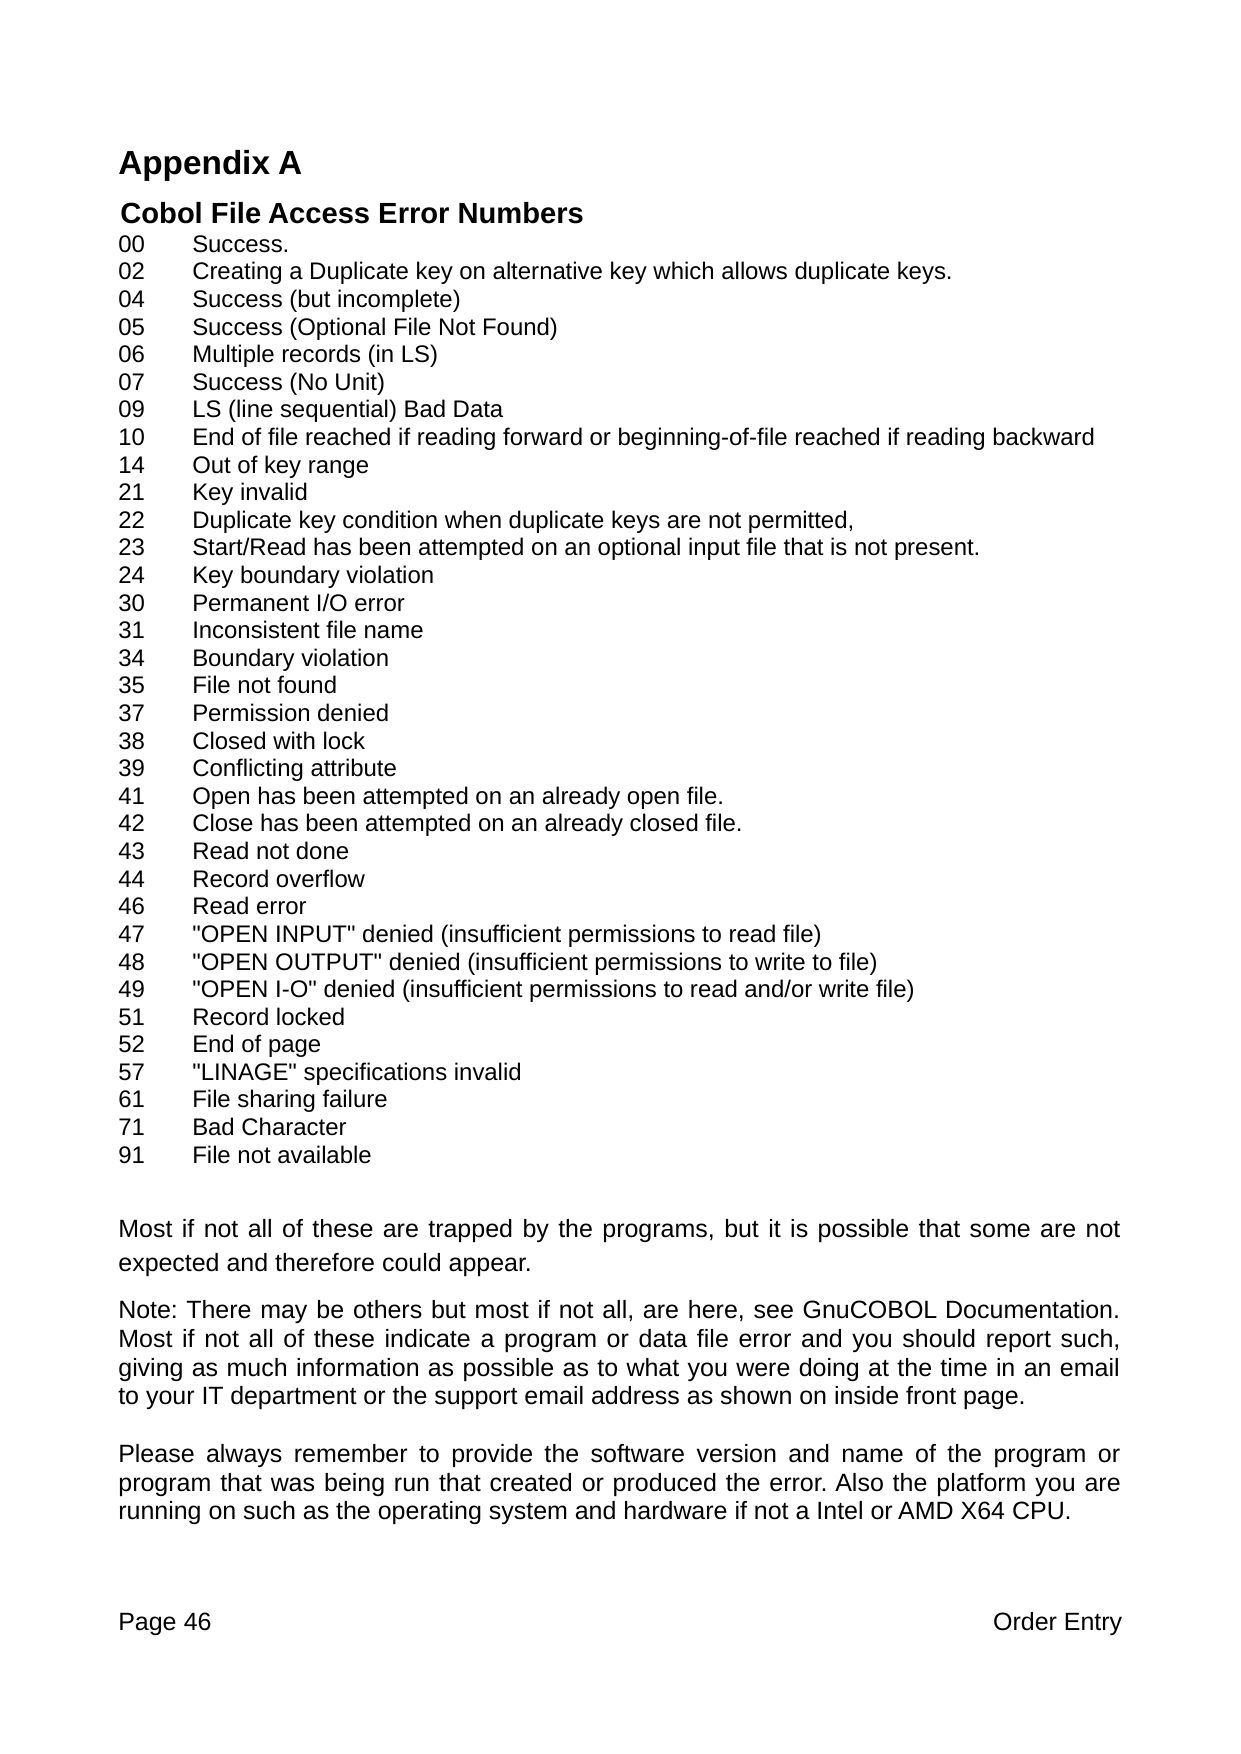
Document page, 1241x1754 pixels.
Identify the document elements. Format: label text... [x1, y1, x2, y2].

text 52 End of page [118, 1030, 1122, 1058]
text 42 Close has been attempted on an already closed file. [118, 809, 1122, 837]
text 71 Bad Character [118, 1113, 1122, 1141]
text Please always remember to provide the software version and name of the program or program that was being run that created or produced the error. Also the platform you are running on such as the operating system and hardware if not a Intel or AMD X64 CPU. [118, 1439, 1122, 1525]
text Note: There may be others but most if not all, are here, see GnuCOBOL Documentation. Most if not all of these indicate a program or data file error and you should report such, giving as much information as possible as to what you were doing at the time in an email to your IT department or the support email address as shown on inside front page. [118, 1295, 1122, 1410]
subtitle Cobol File Access Error Numbers [120, 196, 1122, 230]
text 41 Open has been attempted on an already open file. [118, 782, 1122, 809]
text 05 Success (Optional File Not Found) [118, 312, 1122, 340]
text 22 Duplicate key condition when duplicate keys are not permitted, [118, 506, 1122, 533]
text 39 Conflicting attribute [118, 754, 1122, 782]
text 91 File not available [118, 1141, 1122, 1168]
text 57 "LINAGE" specifications invalid [118, 1058, 1122, 1085]
text 48 "OPEN OUTPUT" denied (insufficient permissions to write to file) [118, 947, 1122, 975]
text 14 Out of key range [118, 451, 1122, 478]
text 00 Success. [118, 230, 1122, 257]
text 37 Permission denied [118, 699, 1122, 727]
text 21 Key invalid [118, 478, 1122, 506]
subtitle Appendix A [118, 143, 1122, 182]
text Most if not all of these are trapped by the programs, but it is possible that some are not expected and therefore could appear. [118, 1214, 1122, 1276]
text 06 Multiple records (in LS) [118, 340, 1122, 368]
text 10 End of file reached if reading forward or beginning-of-file reached if reading backward [118, 423, 1122, 451]
text 61 File sharing failure [118, 1085, 1122, 1113]
text 04 Success (but incomplete) [118, 285, 1122, 312]
text 51 Record locked [118, 1003, 1122, 1030]
text 46 Read error [118, 892, 1122, 920]
text 43 Read not done [118, 837, 1122, 864]
text 34 Boundary violation [118, 644, 1122, 671]
text 44 Record overflow [118, 864, 1122, 892]
text 09 LS (line sequential) Bad Data [118, 395, 1122, 423]
text 23 Start/Read has been attempted on an optional input file that is not present. [118, 533, 1122, 561]
text 35 File not found [118, 671, 1122, 699]
text 38 Closed with lock [118, 727, 1122, 754]
text 02 Creating a Duplicate key on alternative key which allows duplicate keys. [118, 257, 1122, 285]
text 24 Key boundary violation [118, 561, 1122, 588]
text 31 Inconsistent file name [118, 616, 1122, 644]
text 47 "OPEN INPUT" denied (insufficient permissions to read file) [118, 920, 1122, 947]
text 07 Success (No Unit) [118, 368, 1122, 395]
text 30 Permanent I/O error [118, 588, 1122, 616]
text 49 "OPEN I-O" denied (insufficient permissions to read and/or write file) [118, 975, 1122, 1003]
